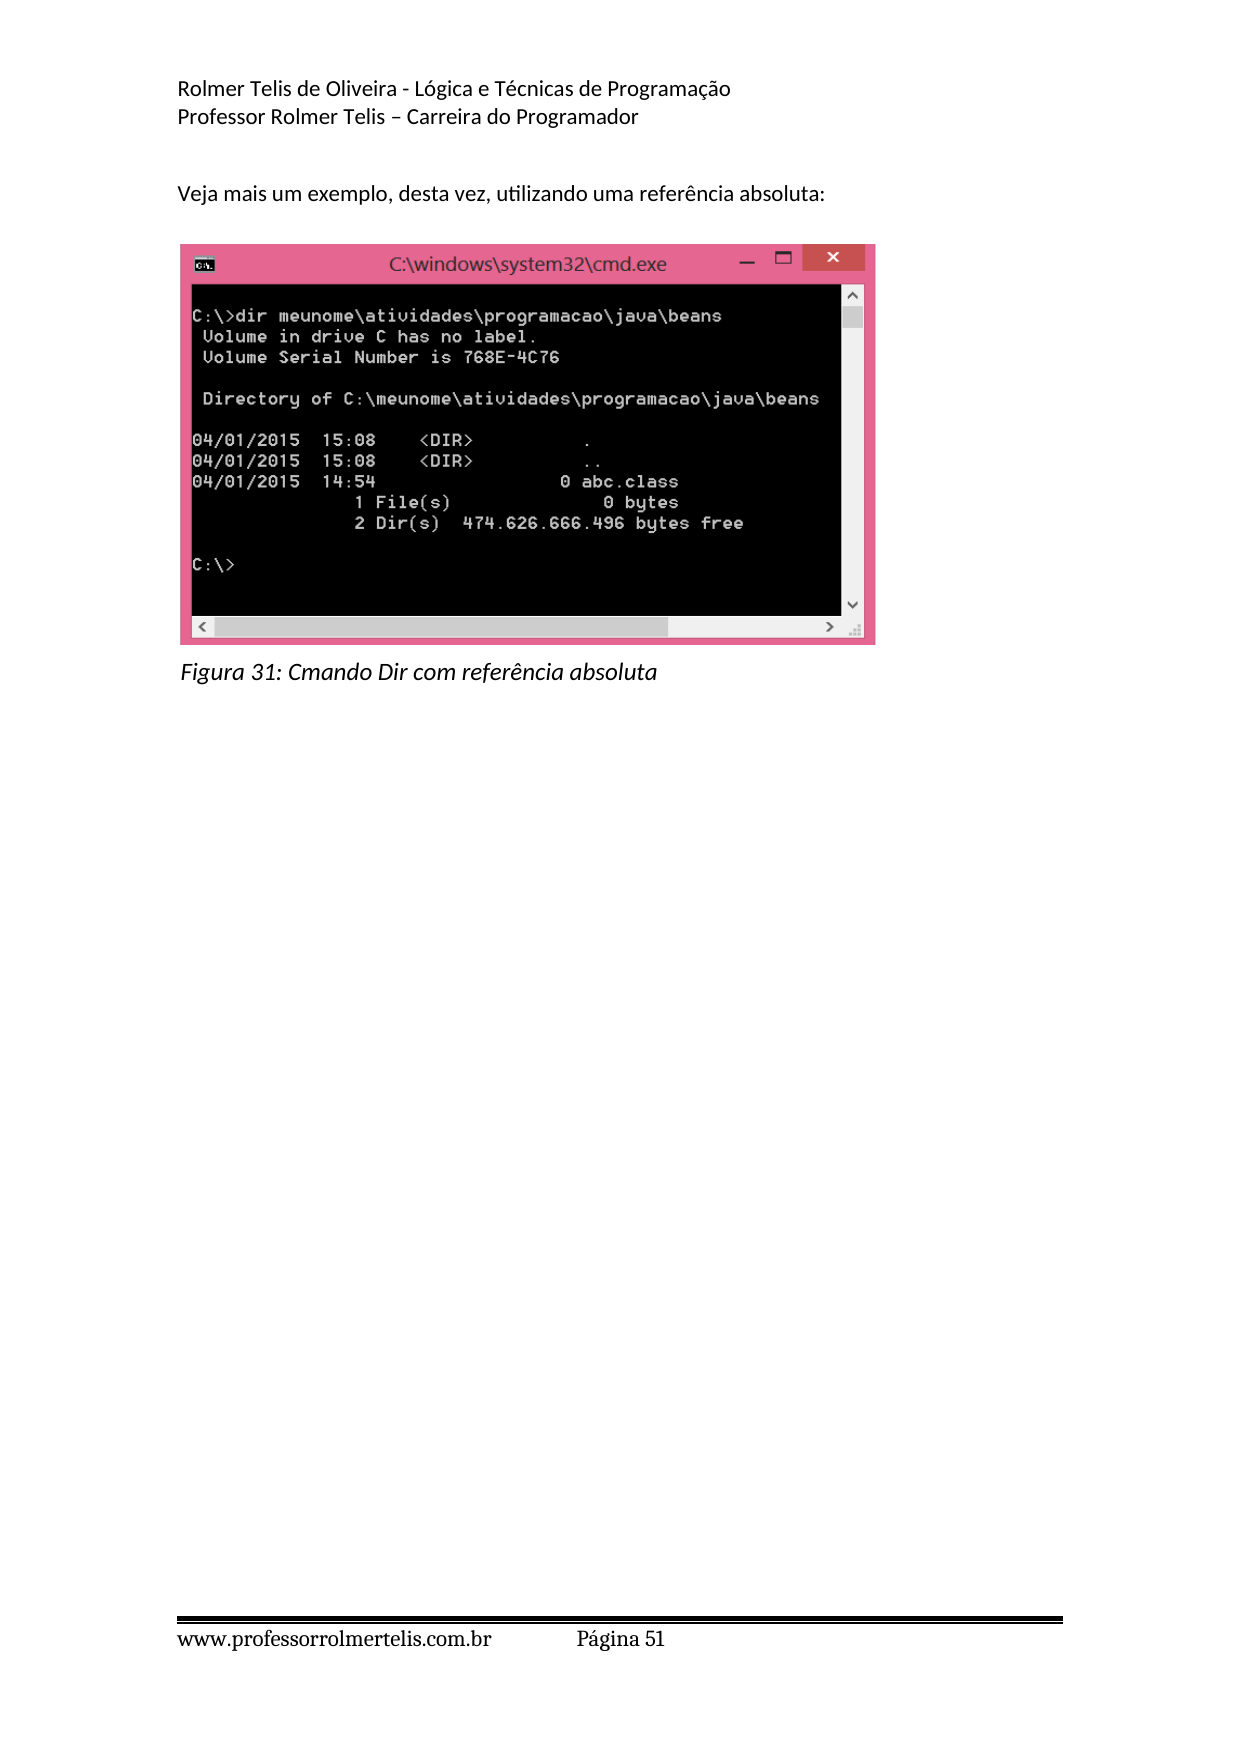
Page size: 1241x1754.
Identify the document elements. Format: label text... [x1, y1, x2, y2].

text Figura 31: Cmando Dir com referência absoluta [180, 645, 875, 686]
picture [180, 244, 876, 645]
text Veja mais um exemplo, desta vez, utilizando uma referência absoluta: [177, 179, 1063, 207]
